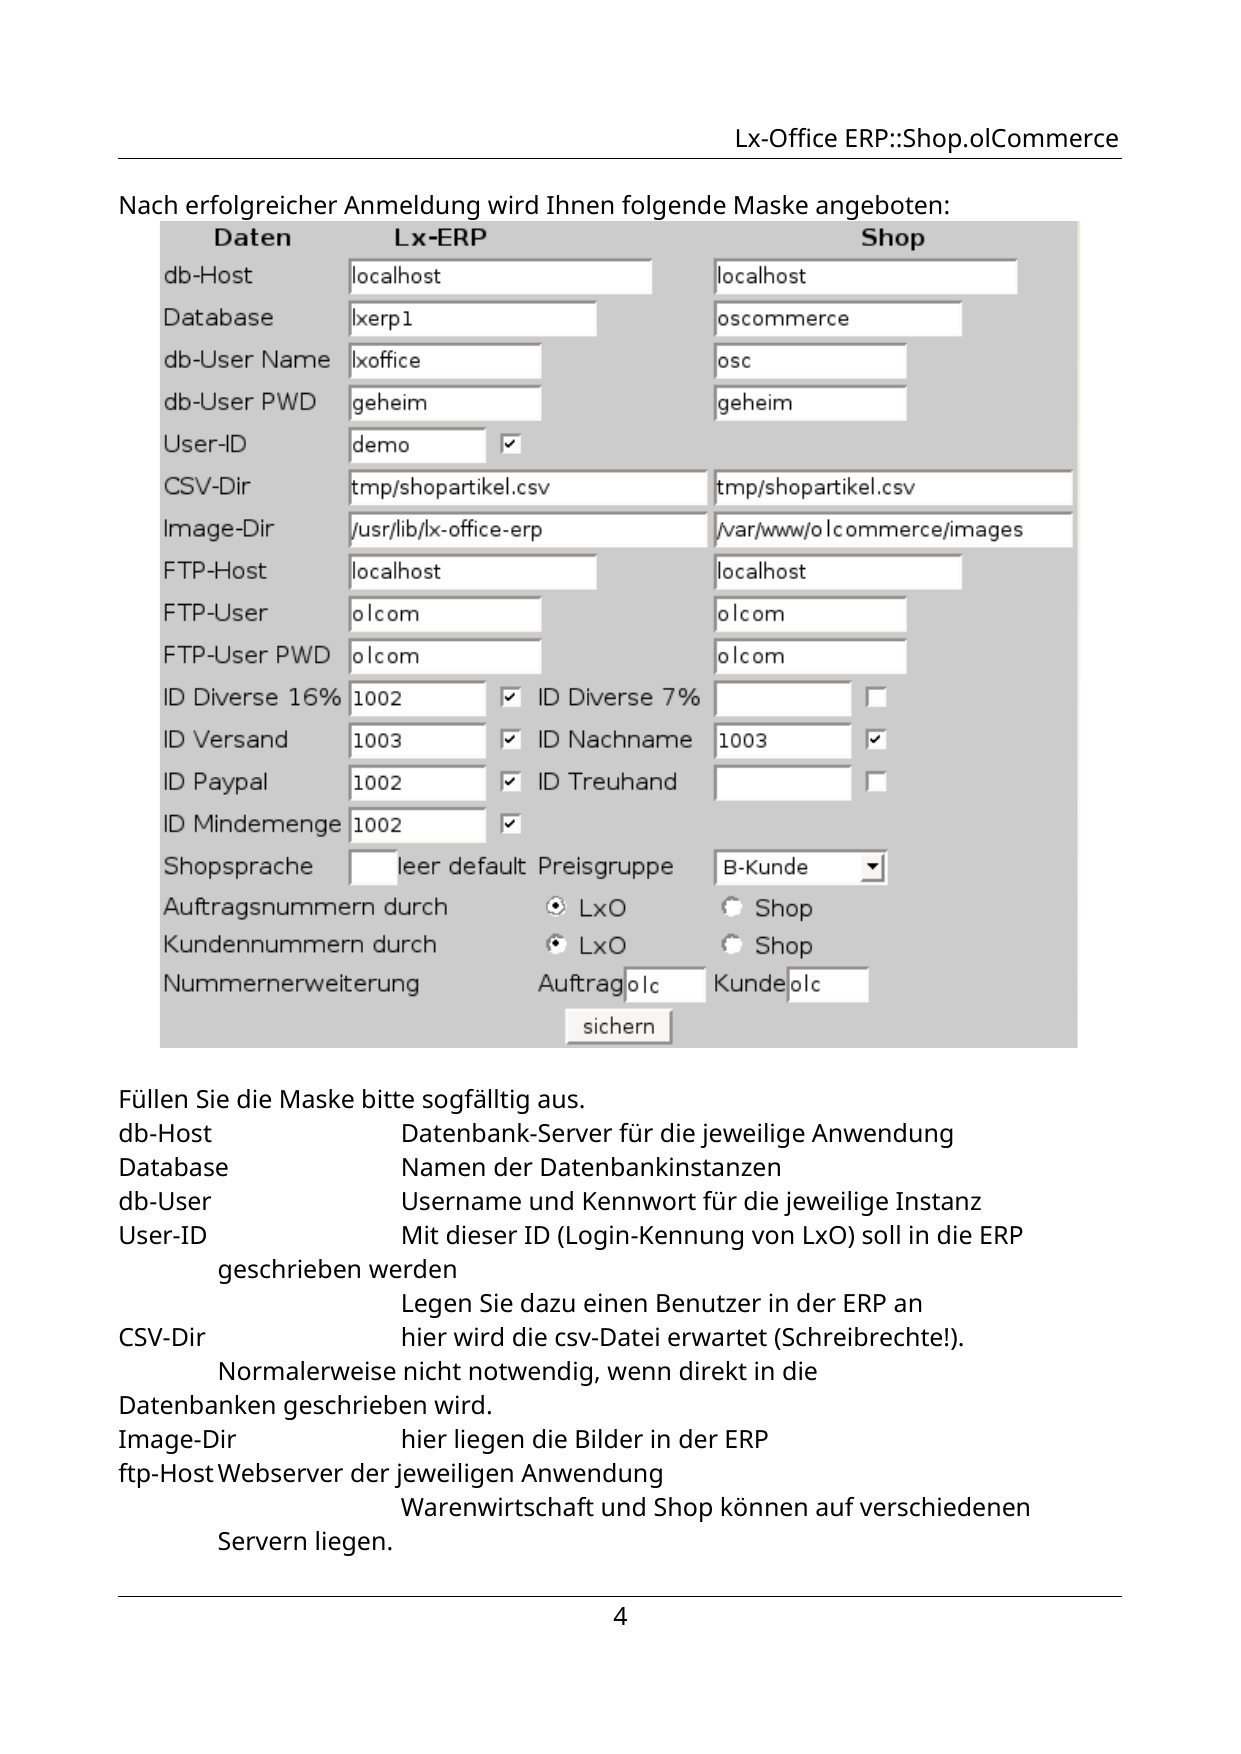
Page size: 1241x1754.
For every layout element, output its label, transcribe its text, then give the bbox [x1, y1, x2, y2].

picture [159, 221, 1081, 1048]
text User-ID Mit dieser ID (Login-Kennung von LxO) soll in die ERP geschrieben werden [118, 1218, 1122, 1286]
text Image-Dir hier liegen die Bilder in der ERP [118, 1421, 1122, 1455]
text Nach erfolgreicher Anmeldung wird Ihnen folgende Maske angeboten: [118, 187, 1122, 221]
text ftp-Host Webserver der jeweiligen Anwendung [118, 1455, 1122, 1489]
text db-User Username und Kennwort für die jeweilige Instanz [118, 1184, 1122, 1218]
text Database Namen der Datenbankinstanzen [118, 1150, 1122, 1184]
text Legen Sie dazu einen Benutzer in der ERP an [118, 1286, 1122, 1319]
text Füllen Sie die Maske bitte sogfälltig aus. [118, 1082, 1122, 1116]
text db-Host Datenbank-Server für die jeweilige Anwendung [118, 1116, 1122, 1150]
text Warenwirtschaft und Shop können auf verschiedenen Servern liegen. [118, 1489, 1122, 1557]
text CSV-Dir hier wird die csv-Datei erwartet (Schreibrechte!). Normalerweise nicht notwendig, wenn direkt in die Datenbanken geschrieben wird. [118, 1319, 1122, 1421]
